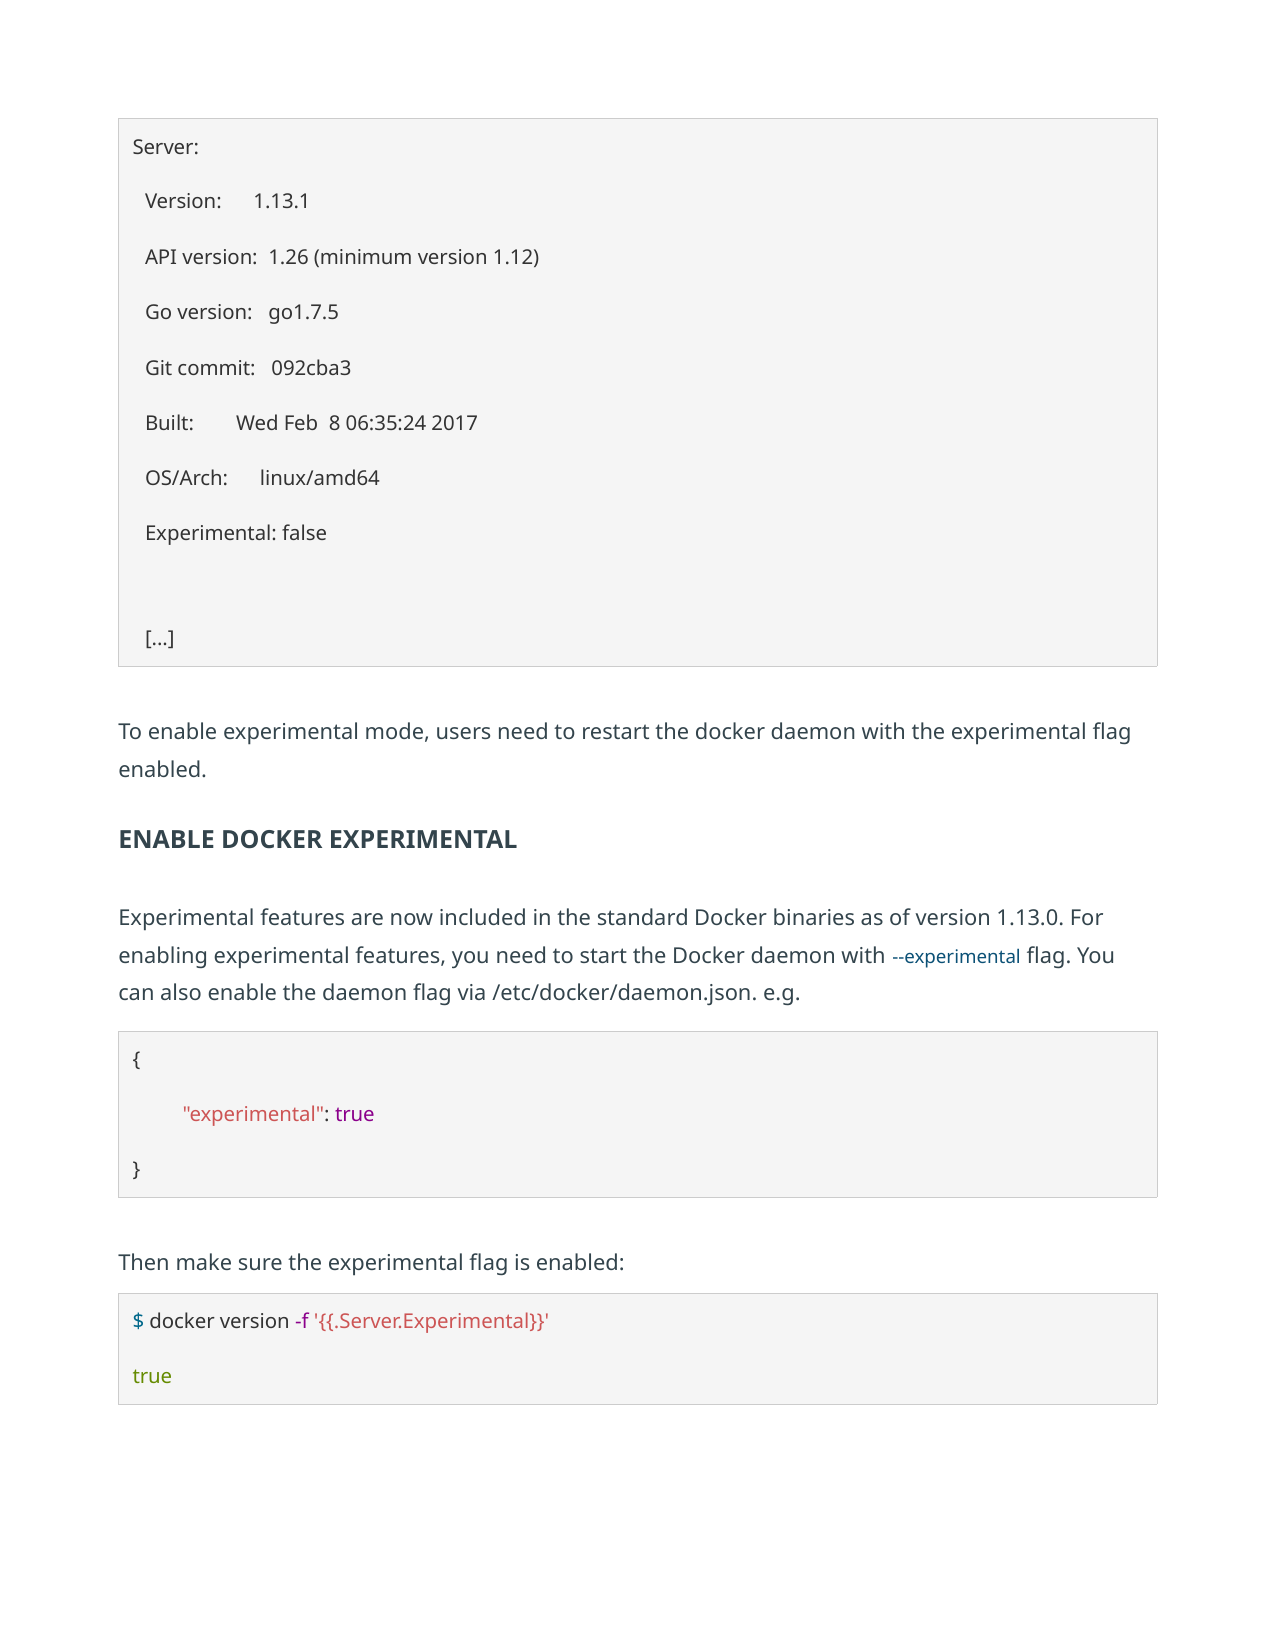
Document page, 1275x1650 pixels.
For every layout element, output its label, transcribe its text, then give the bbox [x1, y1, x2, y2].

text { [119, 1032, 1157, 1072]
text Go version: go1.7.5 [119, 284, 1157, 326]
text Server: [119, 119, 1157, 160]
text "experimental": true [119, 1085, 1157, 1128]
text Experimental features are now included in the standard Docker binaries as of version 1.13.0. For enabling experimental features, you need to start the Docker daemon with --experimental flag. You can also enable the daemon flag via /etc/docker/daemon.json. e.g. [118, 894, 1157, 1007]
text Version: 1.13.1 [119, 173, 1157, 215]
text Experimental: false [119, 505, 1157, 547]
text Git commit: 092cba3 [119, 339, 1157, 381]
text true [119, 1348, 1157, 1404]
text To enable experimental mode, users need to restart the docker daemon with the experimental flag enabled. [118, 709, 1157, 784]
text API version: 1.26 (minimum version 1.12) [119, 228, 1157, 271]
text $ docker version -f '{{.Server.Experimental}}' [119, 1294, 1157, 1334]
text Then make sure the experimental flag is enabled: [118, 1239, 1157, 1277]
text } [119, 1141, 1157, 1197]
text OS/Arch: linux/amd64 [119, 449, 1157, 492]
text Built: Wed Feb 8 06:35:24 2017 [119, 394, 1157, 436]
text [...] [119, 609, 1157, 666]
subtitle ENABLE DOCKER EXPERIMENTAL [118, 815, 1157, 856]
